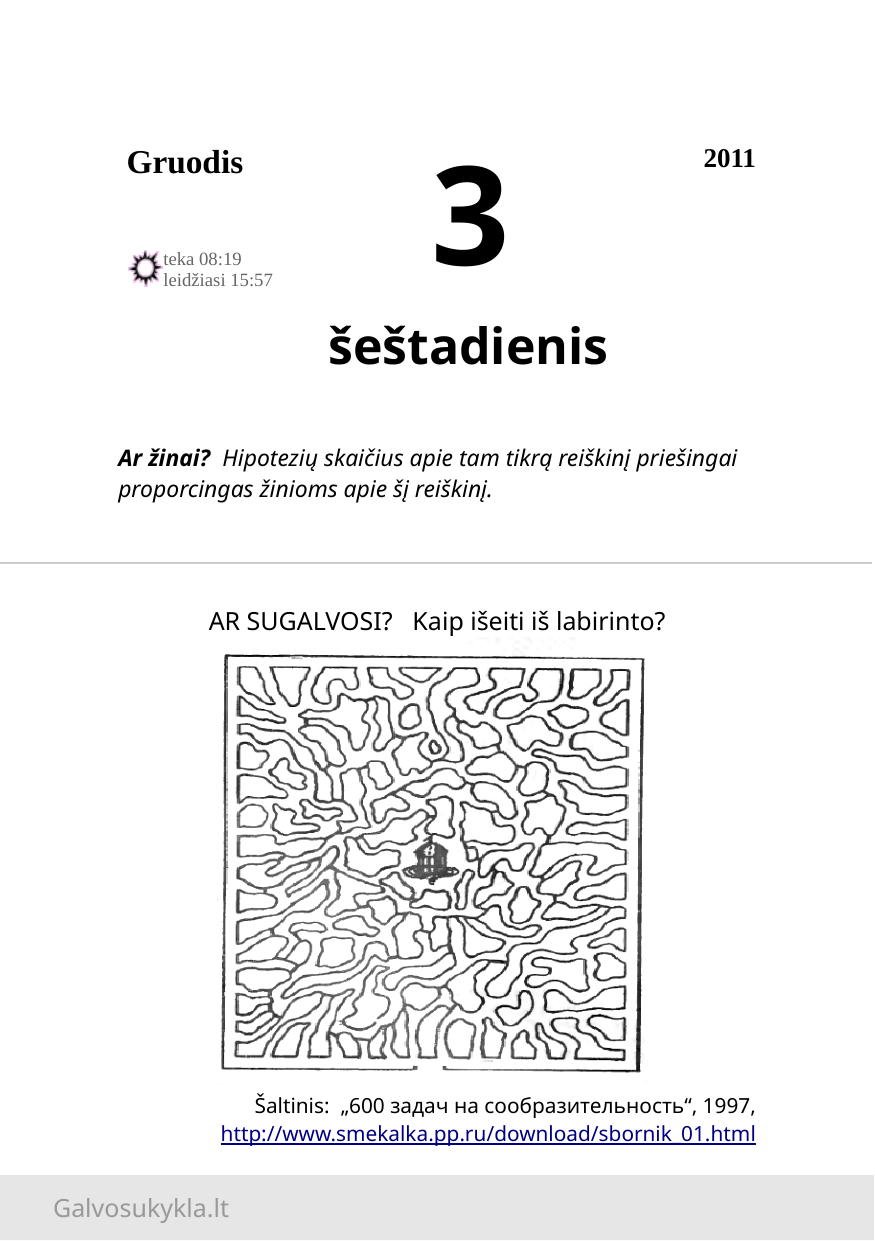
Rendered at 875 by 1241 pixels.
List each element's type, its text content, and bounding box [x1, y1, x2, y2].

text AR SUGALVOSI? Kaip išeiti iš labirinto? [118, 604, 756, 638]
table_header 3 šeštadienis [299, 118, 638, 379]
table_header [118, 288, 298, 379]
picture [127, 250, 164, 288]
table_header 2011 [638, 118, 756, 379]
text Ar žinai? Hipotezių skaičius apie tam tikrą reiškinį priešingai proporcingas žinioms apie šį reiškinį. [118, 442, 756, 504]
table_header Gruodis teka 08:19 leidžiasi 15:57 [118, 118, 298, 287]
text Šaltinis: „600 задач на сообразительность“, 1997, http://www.smekalka.pp.ru/download/sbornik_01.html [118, 1091, 756, 1148]
